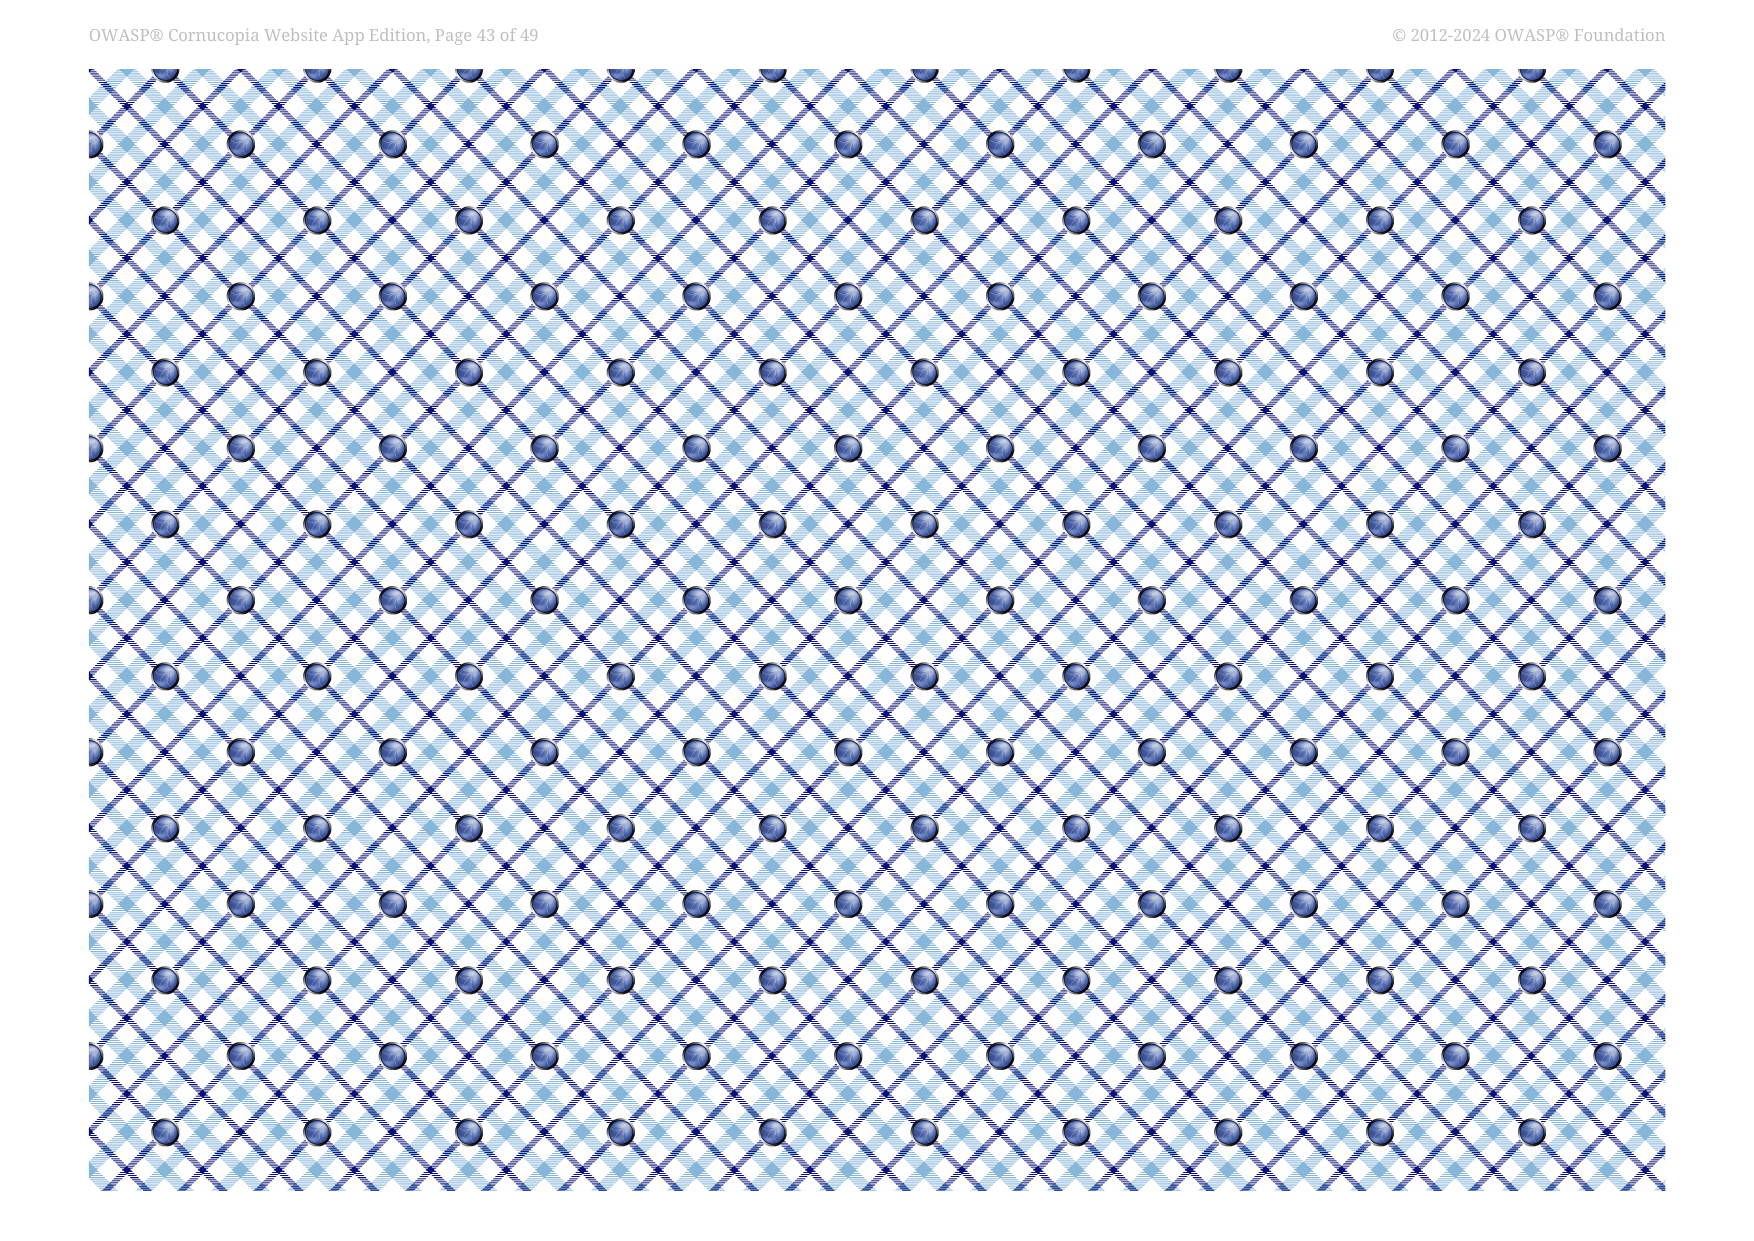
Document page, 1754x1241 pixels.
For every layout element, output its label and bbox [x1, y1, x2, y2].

picture [88, 69, 1666, 1191]
